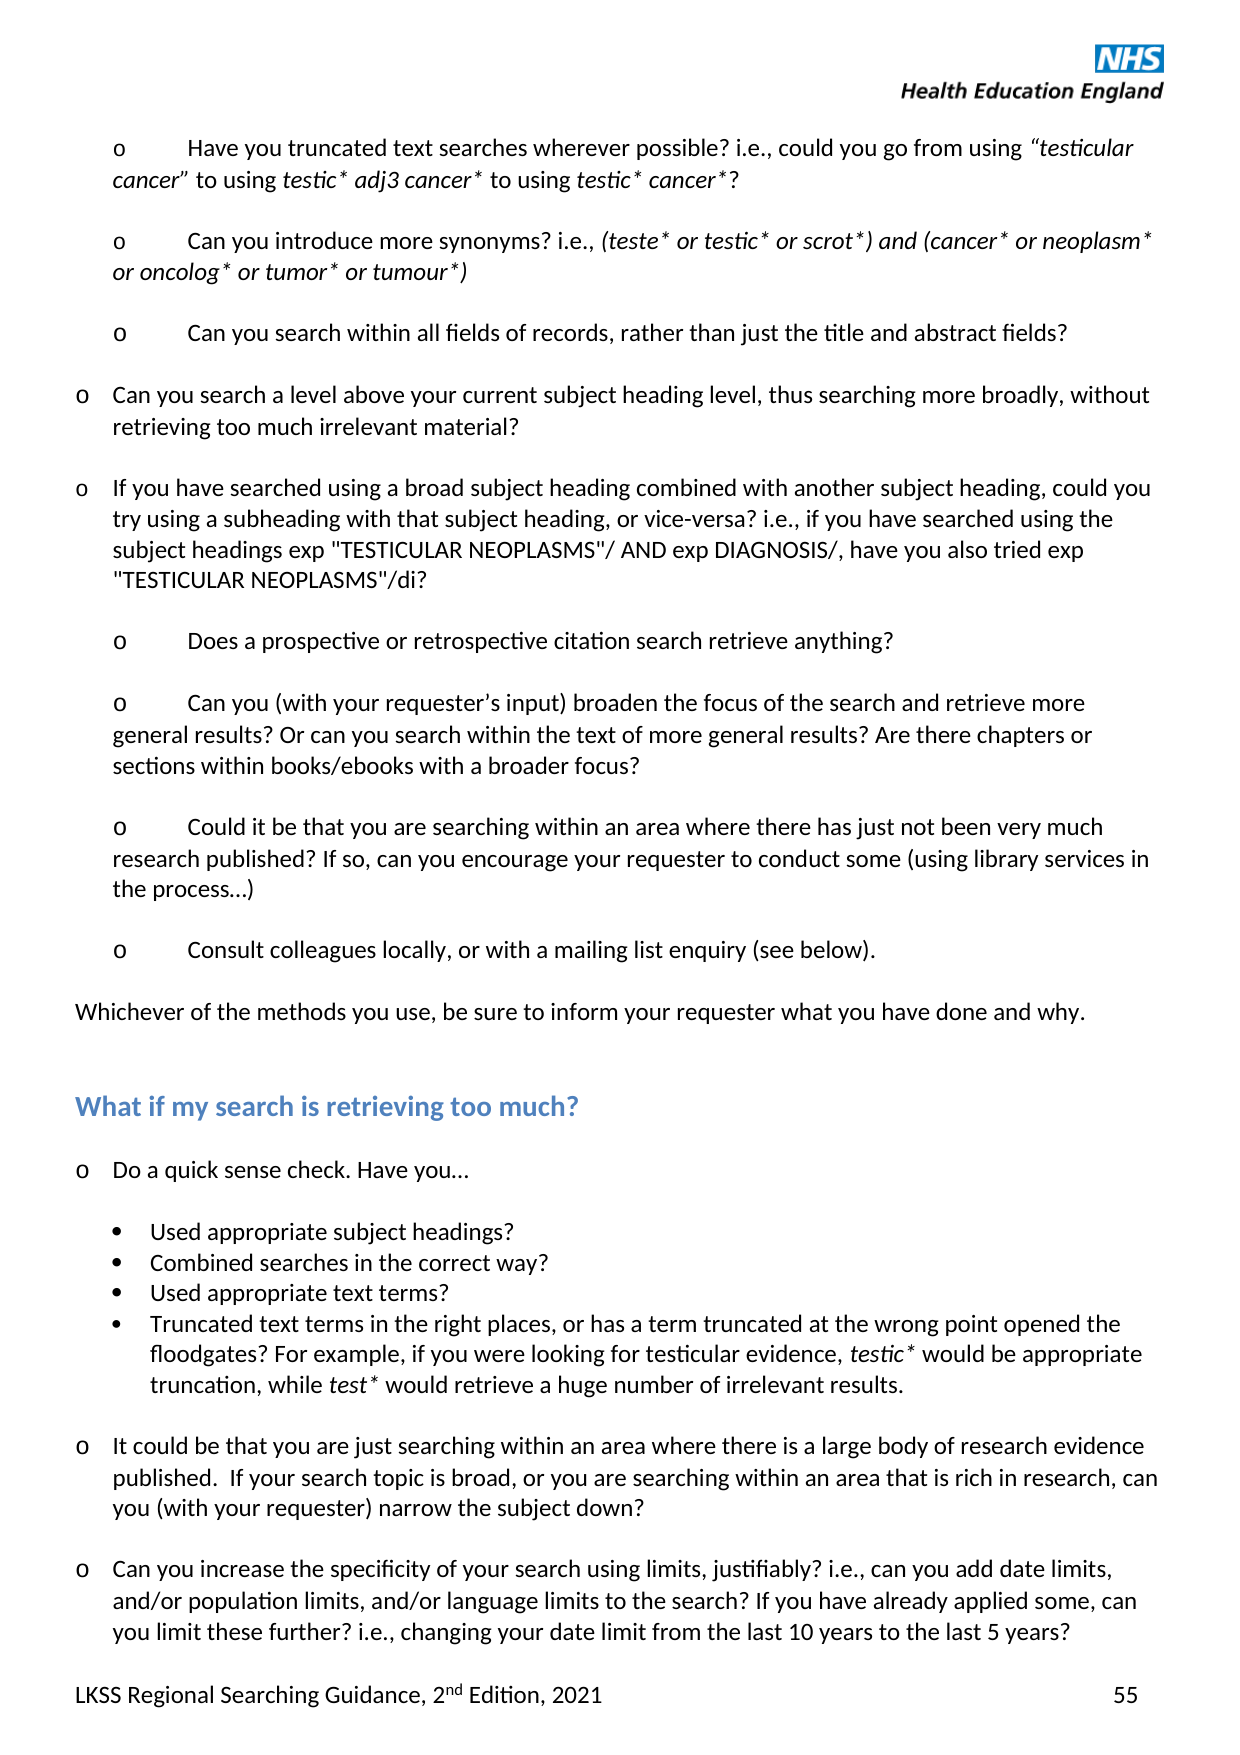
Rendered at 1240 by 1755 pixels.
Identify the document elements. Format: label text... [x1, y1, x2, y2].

list Does a prospective or retrospective citation search retrieve anything? [112, 625, 1164, 657]
list If you have searched using a broad subject heading combined with another subject heading, could you try using a subheading with that subject heading, or vice-versa? i.e., if you have searched using the subject headings exp "TESTICULAR NEOPLASMS"/ AND exp DIAGNOSIS/, have you also tried exp "TESTICULAR NEOPLASMS"/di? [75, 472, 1164, 595]
list Could it be that you are searching within an area where there has just not been very much research published? If so, can you encourage your requester to conduct some (using library services in the process…) [112, 811, 1164, 904]
subtitle What if my search is retrieving too much? [75, 1088, 1164, 1124]
list Consult colleagues locally, or with a mailing list enquiry (see below). [112, 934, 1164, 966]
list Do a quick sense check. Have you… [75, 1154, 1164, 1186]
list Can you introduce more synonyms? i.e., (teste* or testic* or scrot*) and (cancer* or neoplasm* or oncolog* or tumor* or tumour*) [112, 225, 1164, 286]
list Used appropriate subject headings? [112, 1217, 1164, 1247]
list Can you search within all fields of records, rather than just the title and abstract fields? [112, 317, 1164, 349]
list It could be that you are just searching within an area where there is a large body of research evidence published. If your search topic is broad, or you are searching within an area that is rich in research, can you (with your requester) narrow the subject down? [75, 1430, 1164, 1523]
text Whichever of the methods you use, be sure to inform your requester what you have done and why. [75, 997, 1164, 1027]
list Combined searches in the correct way? [112, 1247, 1164, 1278]
list Can you increase the specificity of your search using limits, justifiably? i.e., can you add date limits, and/or population limits, and/or language limits to the search? If you have already applied some, can you limit these further? i.e., changing your date limit from the last 10 years to the last 5 years? [75, 1553, 1164, 1646]
list Used appropriate text terms? [112, 1278, 1164, 1308]
list Can you search a level above your current subject heading level, thus searching more broadly, without retrieving too much irrelevant material? [75, 379, 1164, 442]
list Can you (with your requester’s input) broaden the focus of the search and retrieve more general results? Or can you search within the text of more general results? Are there chapters or sections within books/ebooks with a broader focus? [112, 688, 1164, 780]
list Truncated text terms in the right places, or has a term truncated at the wrong point opened the floodgates? For example, if you were looking for testicular evidence, testic* would be appropriate truncation, while test* would retrieve a huge number of irrelevant results. [112, 1308, 1164, 1400]
list Have you truncated text searches wherever possible? i.e., could you go from using “testicular cancer” to using testic* adj3 cancer* to using testic* cancer*? [112, 133, 1164, 194]
